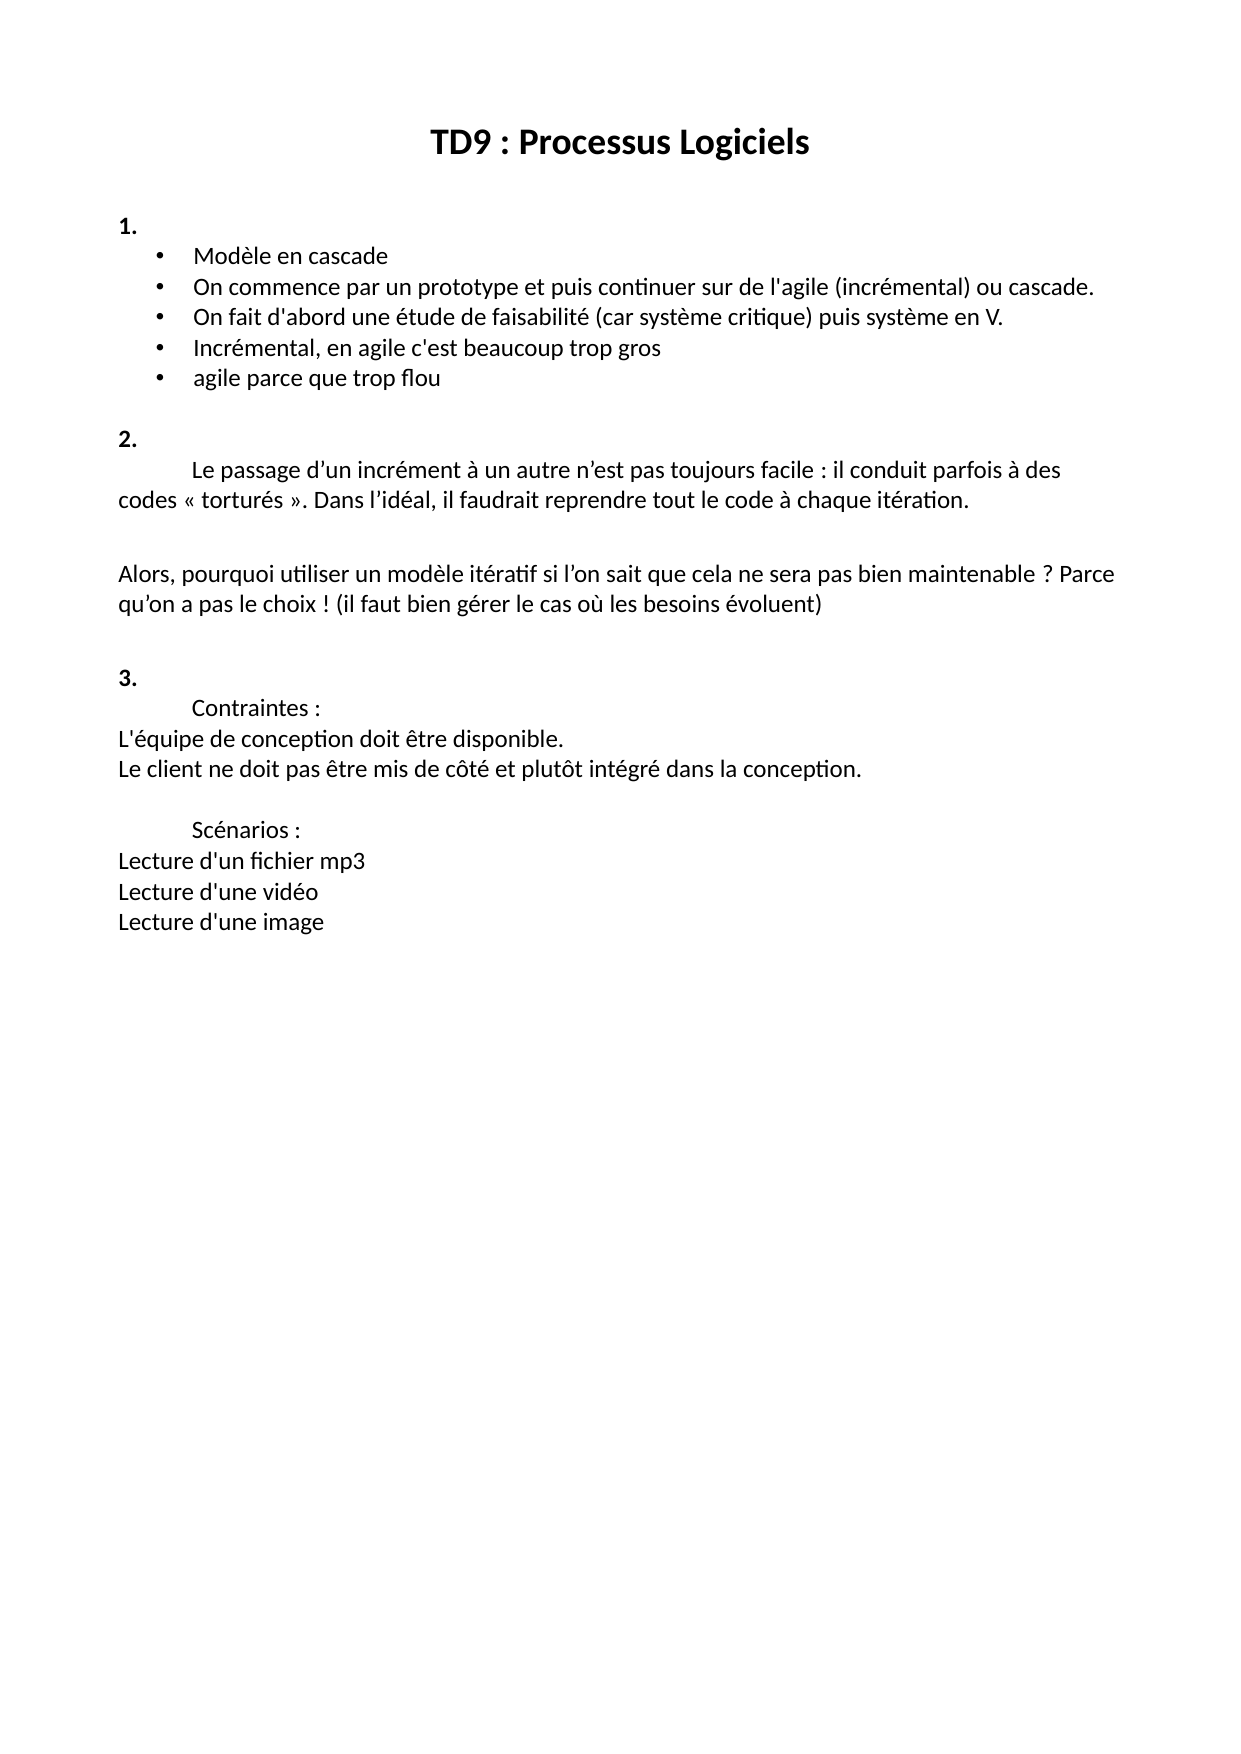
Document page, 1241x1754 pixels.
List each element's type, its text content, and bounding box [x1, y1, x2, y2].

text Contraintes : [118, 693, 1122, 723]
text 3. [118, 662, 1122, 693]
text Le client ne doit pas être mis de côté et plutôt intégré dans la conception. [118, 754, 1122, 784]
text Le passage d’un incrément à un autre n’est pas toujours facile : il conduit parfois à des codes « torturés ». Dans l’idéal, il faudrait reprendre tout le code à chaque itération. [118, 454, 1122, 515]
text TD9 : Processus Logiciels [118, 118, 1122, 164]
list agile parce que trop flou [156, 362, 1122, 393]
text Lecture d'une vidéo [118, 876, 1122, 906]
text 2. [118, 423, 1122, 454]
list On fait d'abord une étude de faisabilité (car système critique) puis système en V. [156, 301, 1122, 332]
text L'équipe de conception doit être disponible. [118, 723, 1122, 754]
list On commence par un prototype et puis continuer sur de l'agile (incrémental) ou cascade. [156, 271, 1122, 301]
text Lecture d'une image [118, 906, 1122, 937]
text 1. [118, 210, 1122, 240]
text Scénarios : [118, 815, 1122, 845]
list Modèle en cascade [156, 240, 1122, 271]
text Lecture d'un fichier mp3 [118, 845, 1122, 876]
text Alors, pourquoi utiliser un modèle itératif si l’on sait que cela ne sera pas bien maintenable ? Parce qu’on a pas le choix ! (il faut bien gérer le cas où les besoins évoluent) [118, 558, 1122, 619]
list Incrémental, en agile c'est beaucoup trop gros [156, 332, 1122, 362]
